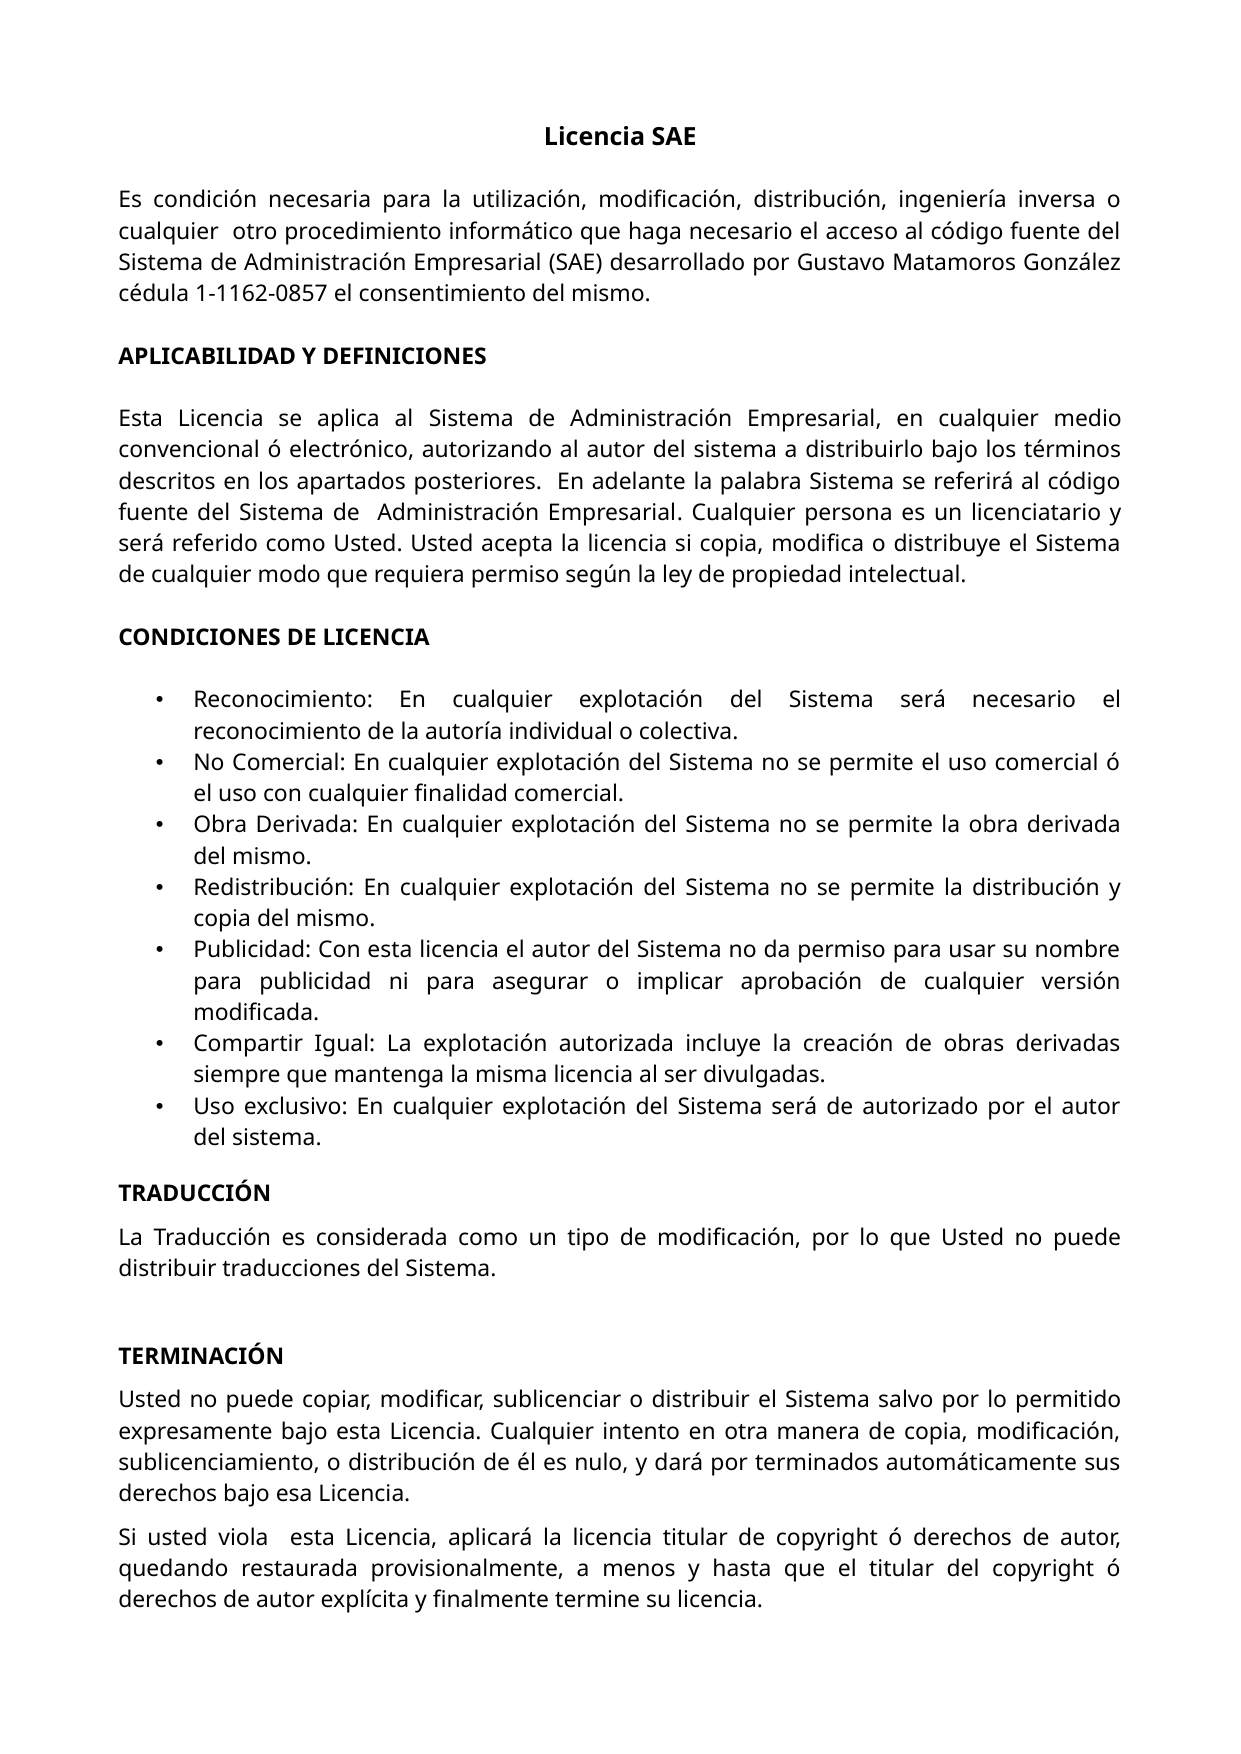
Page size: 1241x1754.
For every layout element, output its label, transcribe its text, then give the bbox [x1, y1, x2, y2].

list Obra Derivada: En cualquier explotación del Sistema no se permite la obra derivada del mismo. [156, 808, 1122, 871]
list Compartir Igual: La explotación autorizada incluye la creación de obras derivadas siempre que mantenga la misma licencia al ser divulgadas. [156, 1027, 1122, 1090]
text La Traducción es considerada como un tipo de modificación, por lo que Usted no puede distribuir traducciones del Sistema. [118, 1221, 1122, 1283]
text Si usted viola esta Licencia, aplicará la licencia titular de copyright ó derechos de autor, quedando restaurada provisionalmente, a menos y hasta que el titular del copyright ó derechos de autor explícita y finalmente termine su licencia. [118, 1521, 1122, 1615]
text Esta Licencia se aplica al Sistema de Administración Empresarial, en cualquier medio convencional ó electrónico, autorizando al autor del sistema a distribuirlo bajo los términos descritos en los apartados posteriores. En adelante la palabra Sistema se referirá al código fuente del Sistema de Administración Empresarial. Cualquier persona es un licenciatario y será referido como Usted. Usted acepta la licencia si copia, modifica o distribuye el Sistema de cualquier modo que requiera permiso según la ley de propiedad intelectual. [118, 402, 1122, 590]
list Publicidad: Con esta licencia el autor del Sistema no da permiso para usar su nombre para publicidad ni para asegurar o implicar aprobación de cualquier versión modificada. [156, 933, 1122, 1027]
text TERMINACIÓN [118, 1340, 1122, 1371]
text Usted no puede copiar, modificar, sublicenciar o distribuir el Sistema salvo por lo permitido expresamente bajo esta Licencia. Cualquier intento en otra manera de copia, modificación, sublicenciamiento, o distribución de él es nulo, y dará por terminados automáticamente sus derechos bajo esa Licencia. [118, 1383, 1122, 1508]
text CONDICIONES DE LICENCIA [118, 621, 1122, 652]
text APLICABILIDAD Y DEFINICIONES [118, 340, 1122, 371]
list Reconocimiento: En cualquier explotación del Sistema será necesario el reconocimiento de la autoría individual o colectiva. [156, 683, 1122, 746]
list Uso exclusivo: En cualquier explotación del Sistema será de autorizado por el autor del sistema. [156, 1090, 1122, 1152]
text Es condición necesaria para la utilización, modificación, distribución, ingeniería inversa o cualquier otro procedimiento informático que haga necesario el acceso al código fuente del Sistema de Administración Empresarial (SAE) desarrollado por Gustavo Matamoros González cédula 1-1162-0857 el consentimiento del mismo. [118, 183, 1122, 308]
subtitle TRADUCCIÓN [118, 1177, 1122, 1208]
list No Comercial: En cualquier explotación del Sistema no se permite el uso comercial ó el uso con cualquier finalidad comercial. [156, 746, 1122, 808]
text Licencia SAE [118, 118, 1122, 152]
list Redistribución: En cualquier explotación del Sistema no se permite la distribución y copia del mismo. [156, 871, 1122, 933]
